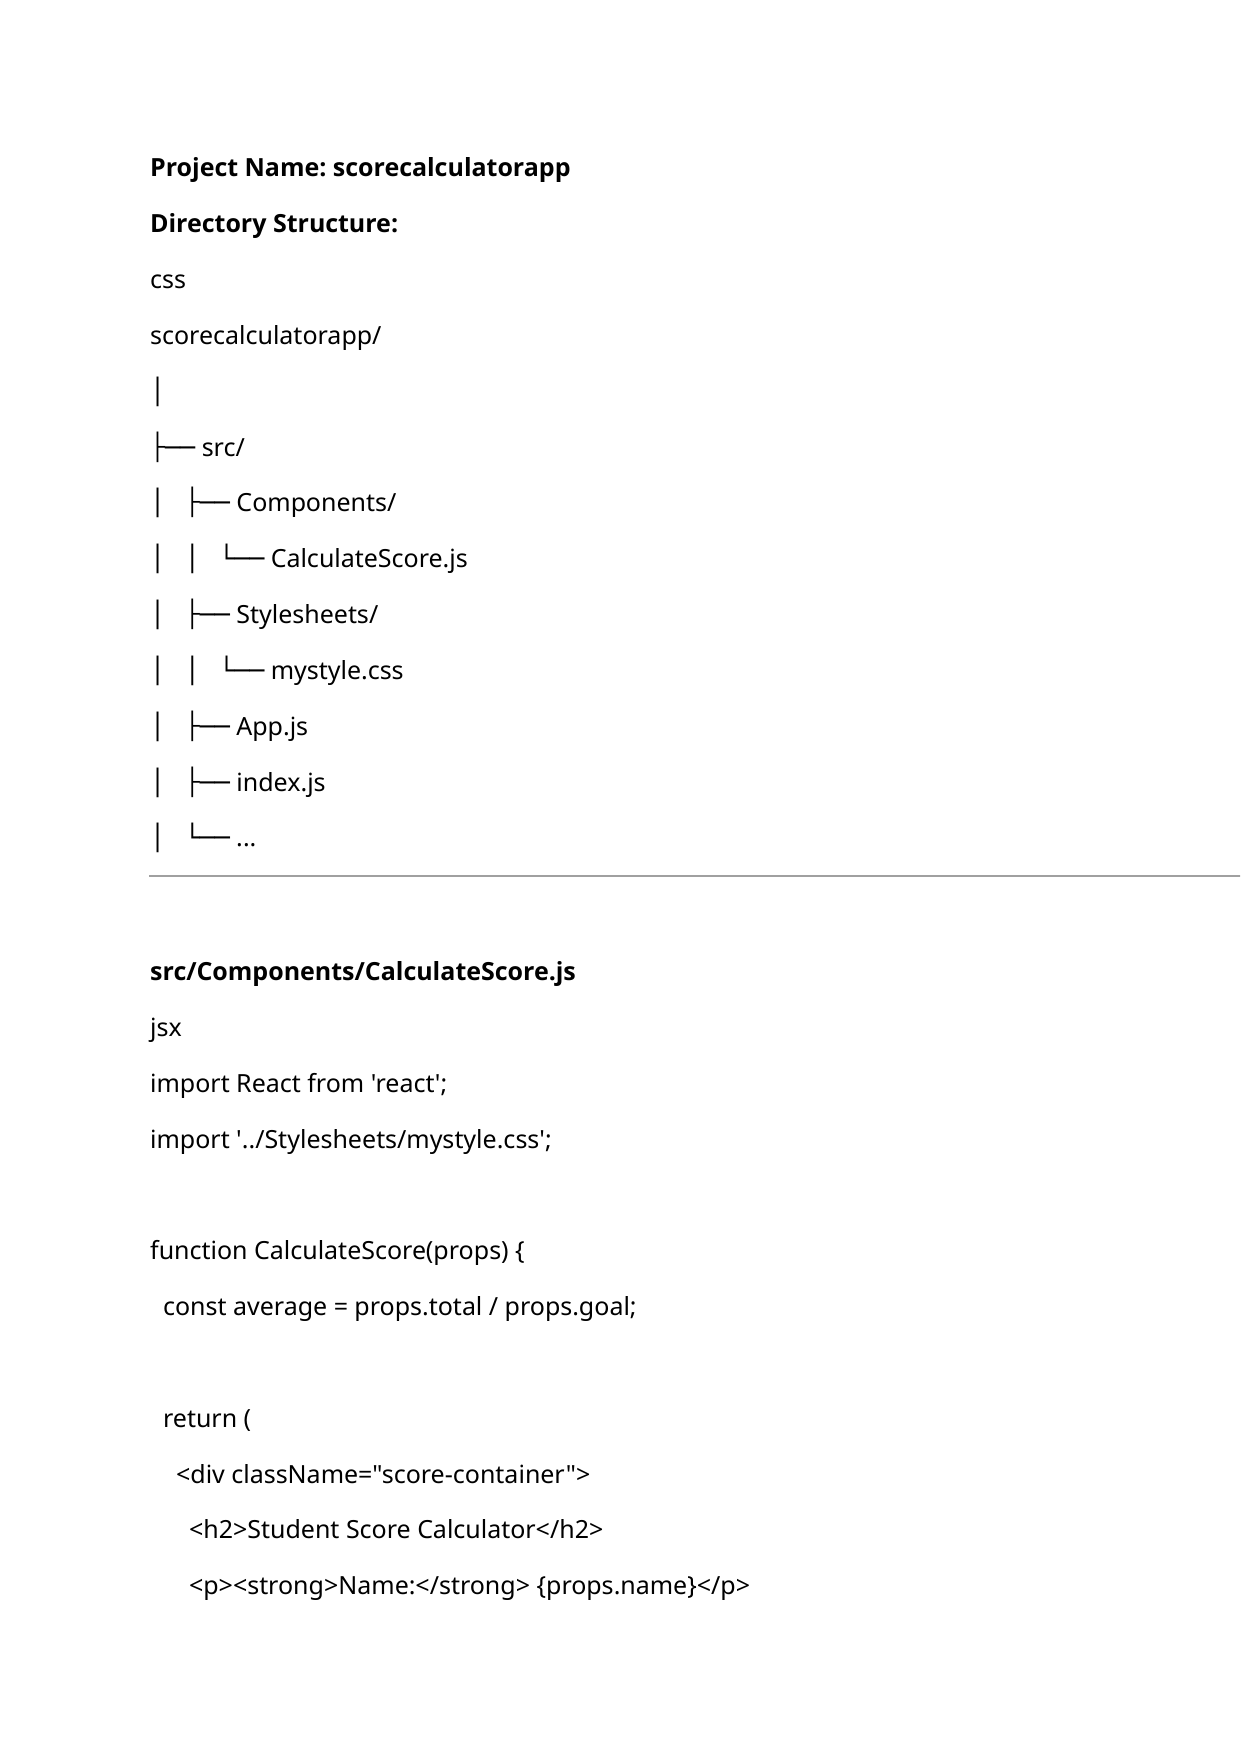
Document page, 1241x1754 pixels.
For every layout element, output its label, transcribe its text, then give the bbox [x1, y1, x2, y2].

text Directory Structure: [150, 206, 1090, 240]
text import React from 'react'; [150, 1065, 1090, 1099]
text return ( [150, 1400, 1090, 1434]
text import '../Stylesheets/mystyle.css'; [150, 1121, 1090, 1155]
text <h2>Student Score Calculator</h2> [150, 1512, 1090, 1546]
text scorecalculatorapp/ [150, 317, 1090, 352]
text css [150, 262, 1090, 296]
text │ ├── index.js [150, 764, 1090, 798]
text jsx [150, 1009, 1090, 1044]
text Project Name: scorecalculatorapp [150, 150, 1090, 184]
text │ ├── App.js [150, 708, 1090, 742]
text │ ├── Components/ [150, 485, 1090, 519]
text │ └── ... [150, 820, 1090, 854]
text function CalculateScore(props) { [150, 1233, 1090, 1267]
text ├── src/ [150, 429, 1090, 463]
text src/Components/CalculateScore.js [150, 954, 1090, 988]
text │ │ └── mystyle.css [150, 652, 1090, 687]
text │ ├── Stylesheets/ [150, 597, 1090, 631]
text │ [150, 373, 1090, 407]
text <p><strong>Name:</strong> {props.name}</p> [150, 1568, 1090, 1602]
text const average = props.total / props.goal; [150, 1289, 1090, 1323]
text │ │ └── CalculateScore.js [150, 541, 1090, 575]
text <div className="score-container"> [150, 1456, 1090, 1490]
